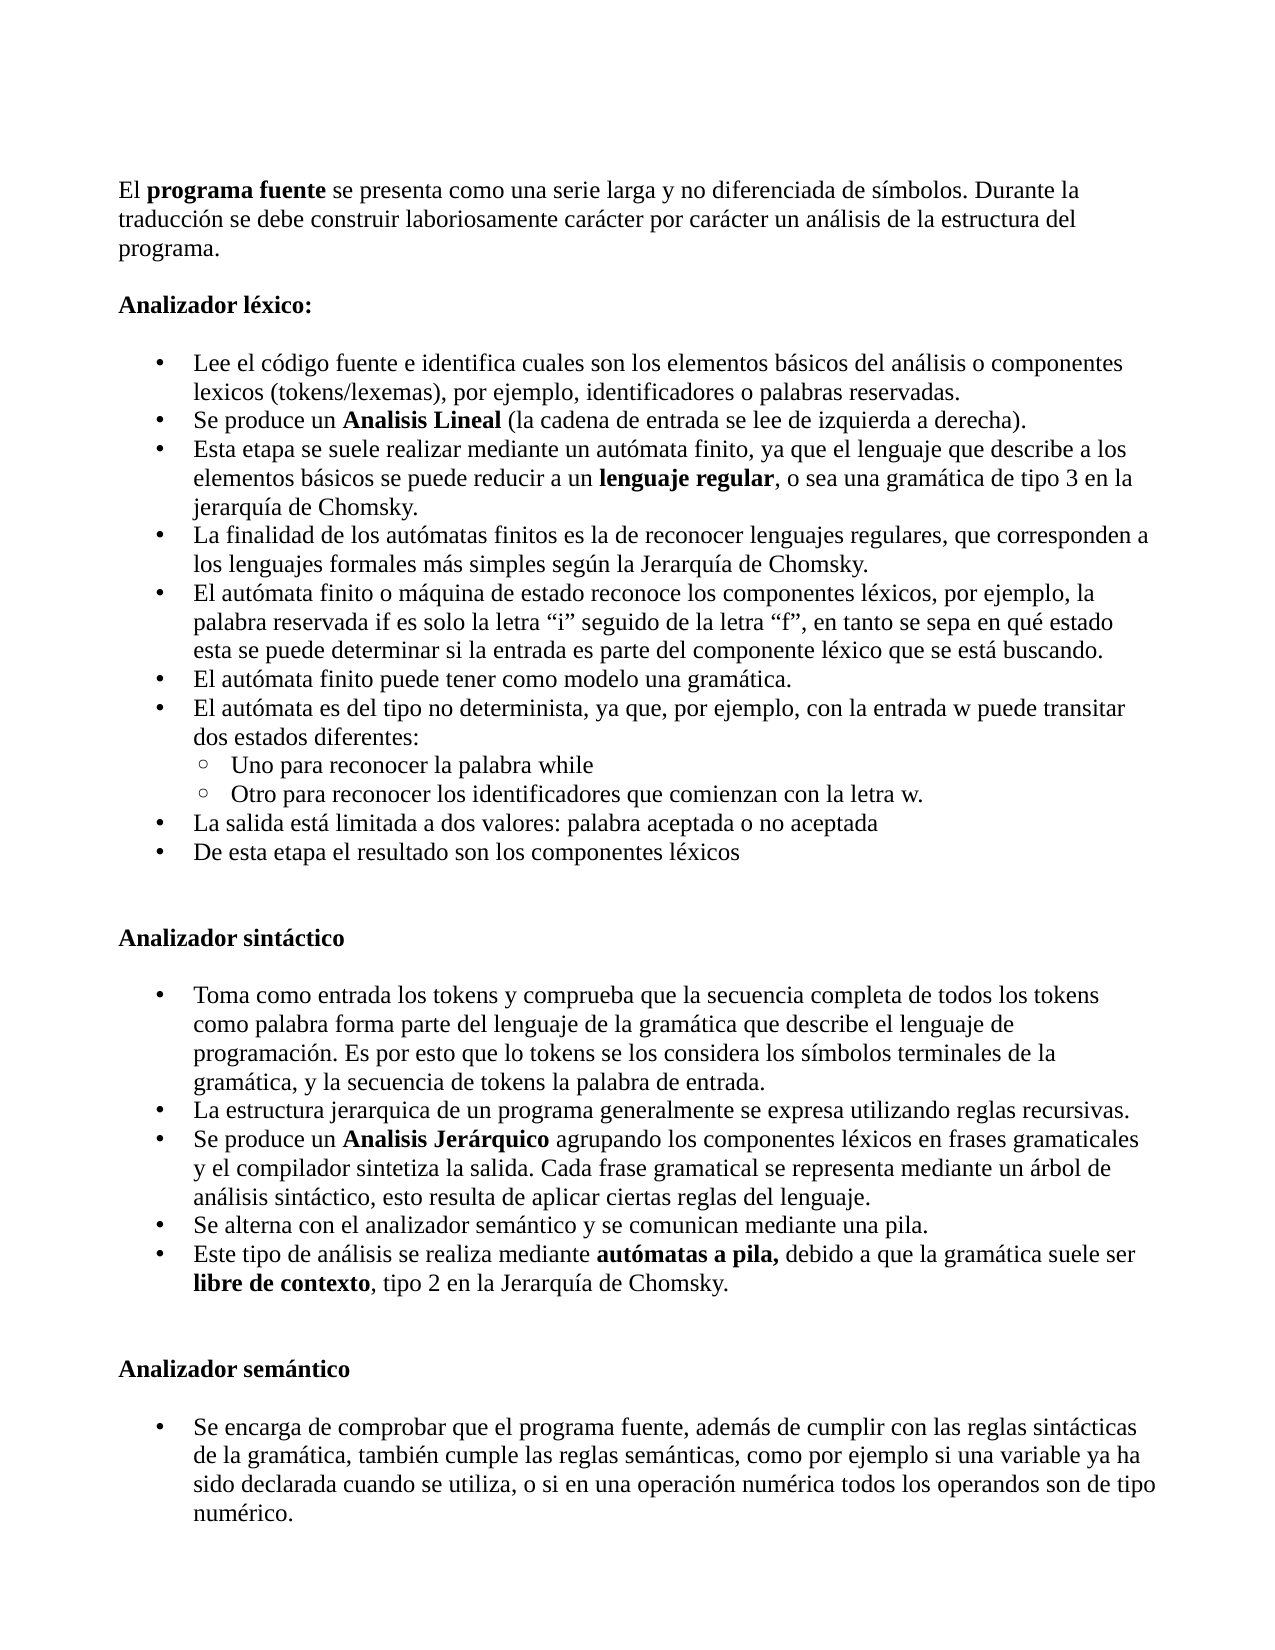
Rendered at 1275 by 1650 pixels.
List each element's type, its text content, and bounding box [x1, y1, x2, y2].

list El autómata finito o máquina de estado reconoce los componentes léxicos, por ejemplo, la palabra reservada if es solo la letra “i” seguido de la letra “f”, en tanto se sepa en qué estado esta se puede determinar si la entrada es parte del componente léxico que se está buscando. [156, 578, 1157, 664]
list Otro para reconocer los identificadores que comienzan con la letra w. [193, 779, 1157, 808]
list El autómata finito puede tener como modelo una gramática. [156, 664, 1157, 693]
list Este tipo de análisis se realiza mediante autómatas a pila, debido a que la gramática suele ser libre de contexto, tipo 2 en la Jerarquía de Chomsky. [156, 1239, 1157, 1297]
list Se alterna con el analizador semántico y se comunican mediante una pila. [156, 1211, 1157, 1239]
text Analizador sintáctico [118, 923, 1157, 952]
list La finalidad de los autómatas finitos es la de reconocer lenguajes regulares, que corresponden a los lenguajes formales más simples según la Jerarquía de Chomsky. [156, 521, 1157, 578]
list La estructura jerarquica de un programa generalmente se expresa utilizando reglas recursivas. [156, 1096, 1157, 1124]
list Esta etapa se suele realizar mediante un autómata finito, ya que el lenguaje que describe a los elementos básicos se puede reducir a un lenguaje regular, o sea una gramática de tipo 3 en la jerarquía de Chomsky. [156, 434, 1157, 521]
text Analizador léxico: [118, 291, 1157, 319]
text Analizador semántico [118, 1354, 1157, 1383]
list Lee el código fuente e identifica cuales son los elementos básicos del análisis o componentes lexicos (tokens/lexemas), por ejemplo, identificadores o palabras reservadas. [156, 348, 1157, 406]
list Se encarga de comprobar que el programa fuente, además de cumplir con las reglas sintácticas de la gramática, también cumple las reglas semánticas, como por ejemplo si una variable ya ha sido declarada cuando se utiliza, o si en una operación numérica todos los operandos son de tipo numérico. [156, 1412, 1157, 1527]
list Se produce un Analisis Jerárquico agrupando los componentes léxicos en frases gramaticales y el compilador sintetiza la salida. Cada frase gramatical se representa mediante un árbol de análisis sintáctico, esto resulta de aplicar ciertas reglas del lenguaje. [156, 1124, 1157, 1211]
list Toma como entrada los tokens y comprueba que la secuencia completa de todos los tokens como palabra forma parte del lenguaje de la gramática que describe el lenguaje de programación. Es por esto que lo tokens se los considera los símbolos terminales de la gramática, y la secuencia de tokens la palabra de entrada. [156, 981, 1157, 1096]
list El autómata es del tipo no determinista, ya que, por ejemplo, con la entrada w puede transitar dos estados diferentes: [156, 693, 1157, 751]
list De esta etapa el resultado son los componentes léxicos [156, 837, 1157, 866]
list La salida está limitada a dos valores: palabra aceptada o no aceptada [156, 808, 1157, 837]
list Se produce un Analisis Lineal (la cadena de entrada se lee de izquierda a derecha). [156, 406, 1157, 434]
list Uno para reconocer la palabra while [193, 751, 1157, 779]
text El programa fuente se presenta como una serie larga y no diferenciada de símbolos. Durante la traducción se debe construir laboriosamente carácter por carácter un análisis de la estructura del programa. [118, 176, 1157, 262]
